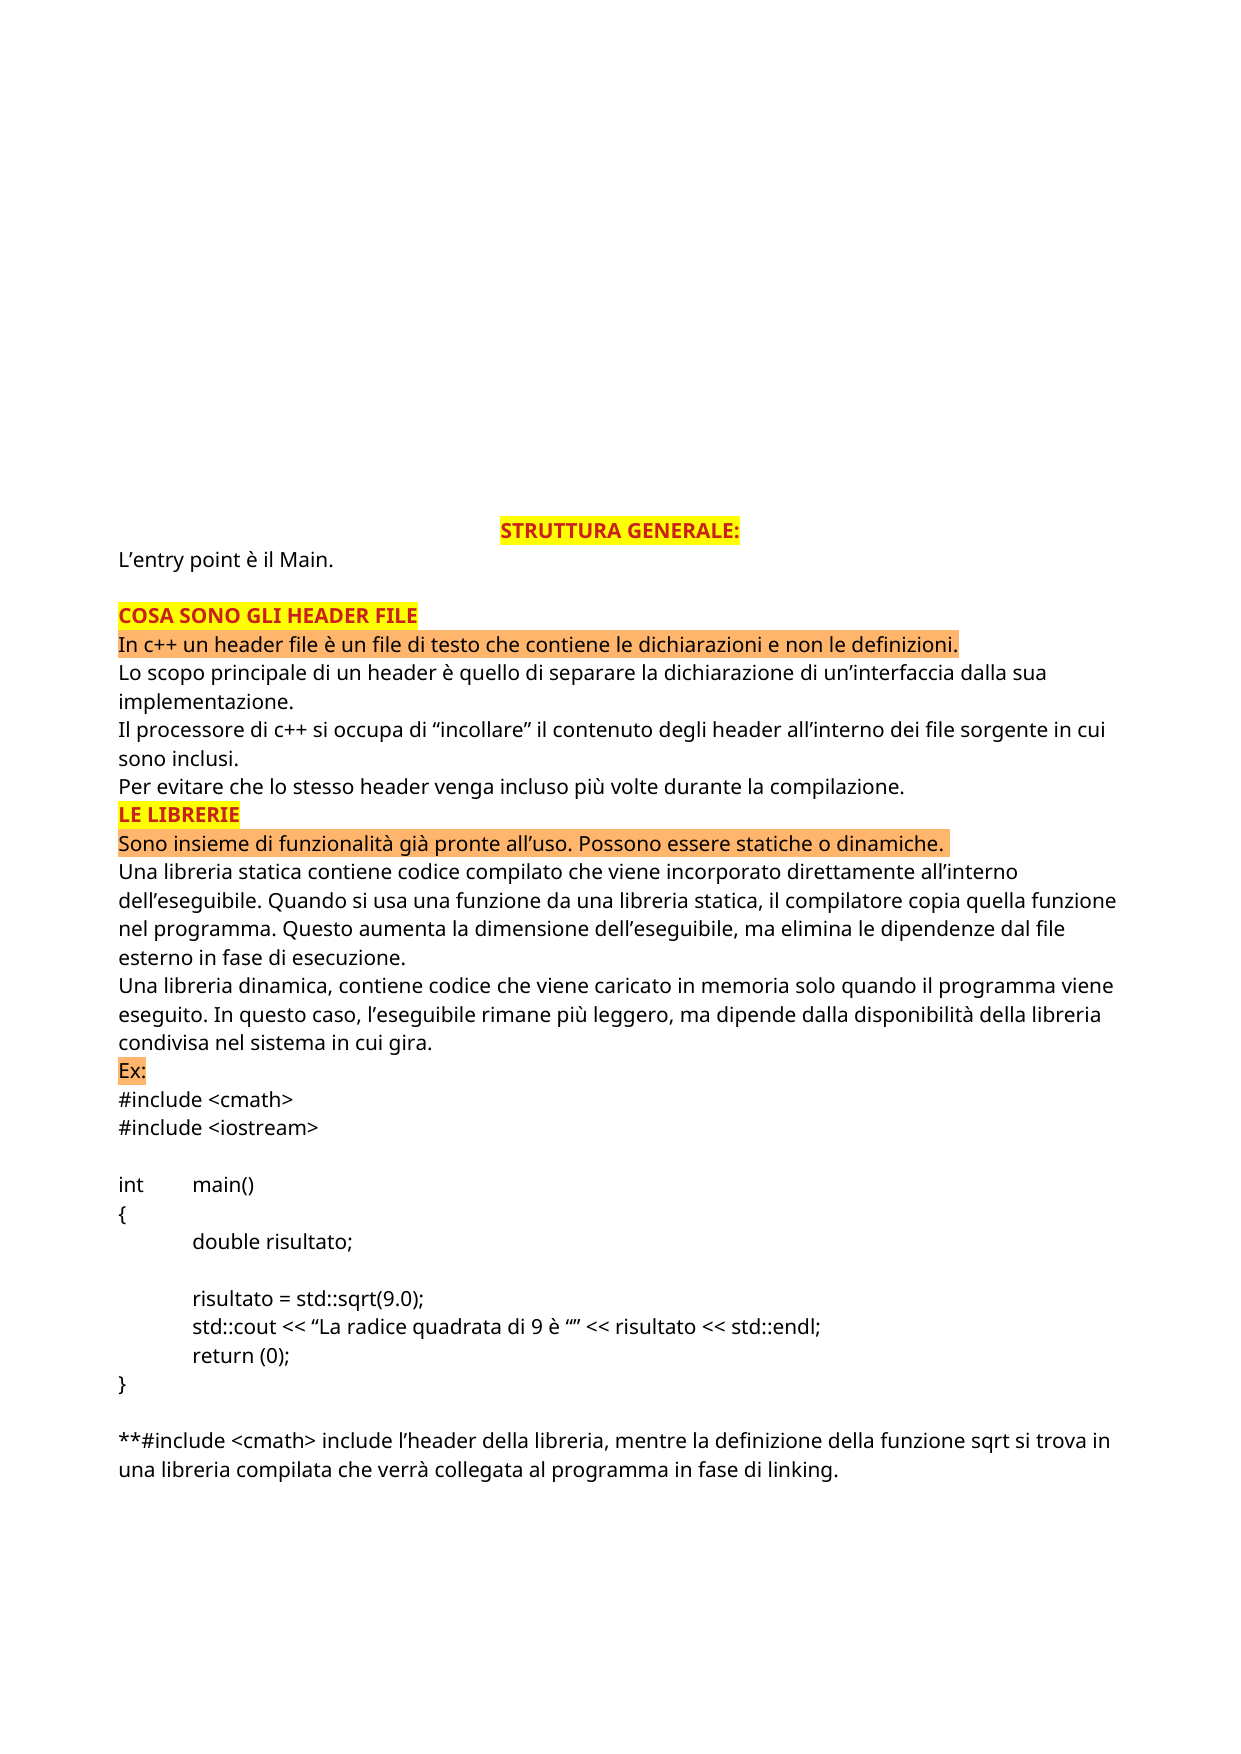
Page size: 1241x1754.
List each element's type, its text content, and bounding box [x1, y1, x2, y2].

text std::cout << “La radice quadrata di 9 è “” << risultato << std::endl; [118, 1312, 1122, 1341]
text risultato = std::sqrt(9.0); [118, 1284, 1122, 1312]
text Una libreria statica contiene codice compilato che viene incorporato direttamente all’interno dell’eseguibile. Quando si usa una funzione da una libreria statica, il compilatore copia quella funzione nel programma. Questo aumenta la dimensione dell’eseguibile, ma elimina le dipendenze dal file esterno in fase di esecuzione. [118, 857, 1122, 971]
text LE LIBRERIE [118, 801, 1122, 829]
text Ex: [118, 1057, 1122, 1085]
text In c++ un header file è un file di testo che contiene le dichiarazioni e non le definizioni. [118, 630, 1122, 658]
text Per evitare che lo stesso header venga incluso più volte durante la compilazione. [118, 772, 1122, 801]
text return (0); [118, 1341, 1122, 1369]
text Una libreria dinamica, contiene codice che viene caricato in memoria solo quando il programma viene eseguito. In questo caso, l’eseguibile rimane più leggero, ma dipende dalla disponibilità della libreria condivisa nel sistema in cui gira. [118, 971, 1122, 1057]
text #include <cmath> [118, 1085, 1122, 1113]
text STRUTTURA GENERALE: [118, 516, 1122, 545]
text Il processore di c++ si occupa di “incollare” il contenuto degli header all’interno dei file sorgente in cui sono inclusi. [118, 715, 1122, 772]
text Lo scopo principale di un header è quello di separare la dichiarazione di un’interfaccia dalla sua implementazione. [118, 658, 1122, 715]
text Sono insieme di funzionalità già pronte all’uso. Possono essere statiche o dinamiche. [118, 829, 1122, 857]
text { [118, 1199, 1122, 1227]
text L’entry point è il Main. [118, 545, 1122, 573]
text #include <iostream> [118, 1113, 1122, 1142]
text **#include <cmath> include l’header della libreria, mentre la definizione della funzione sqrt si trova in una libreria compilata che verrà collegata al programma in fase di linking. [118, 1426, 1122, 1483]
text double risultato; [118, 1227, 1122, 1256]
text int main() [118, 1170, 1122, 1199]
text } [118, 1369, 1122, 1398]
text COSA SONO GLI HEADER FILE [118, 602, 1122, 630]
